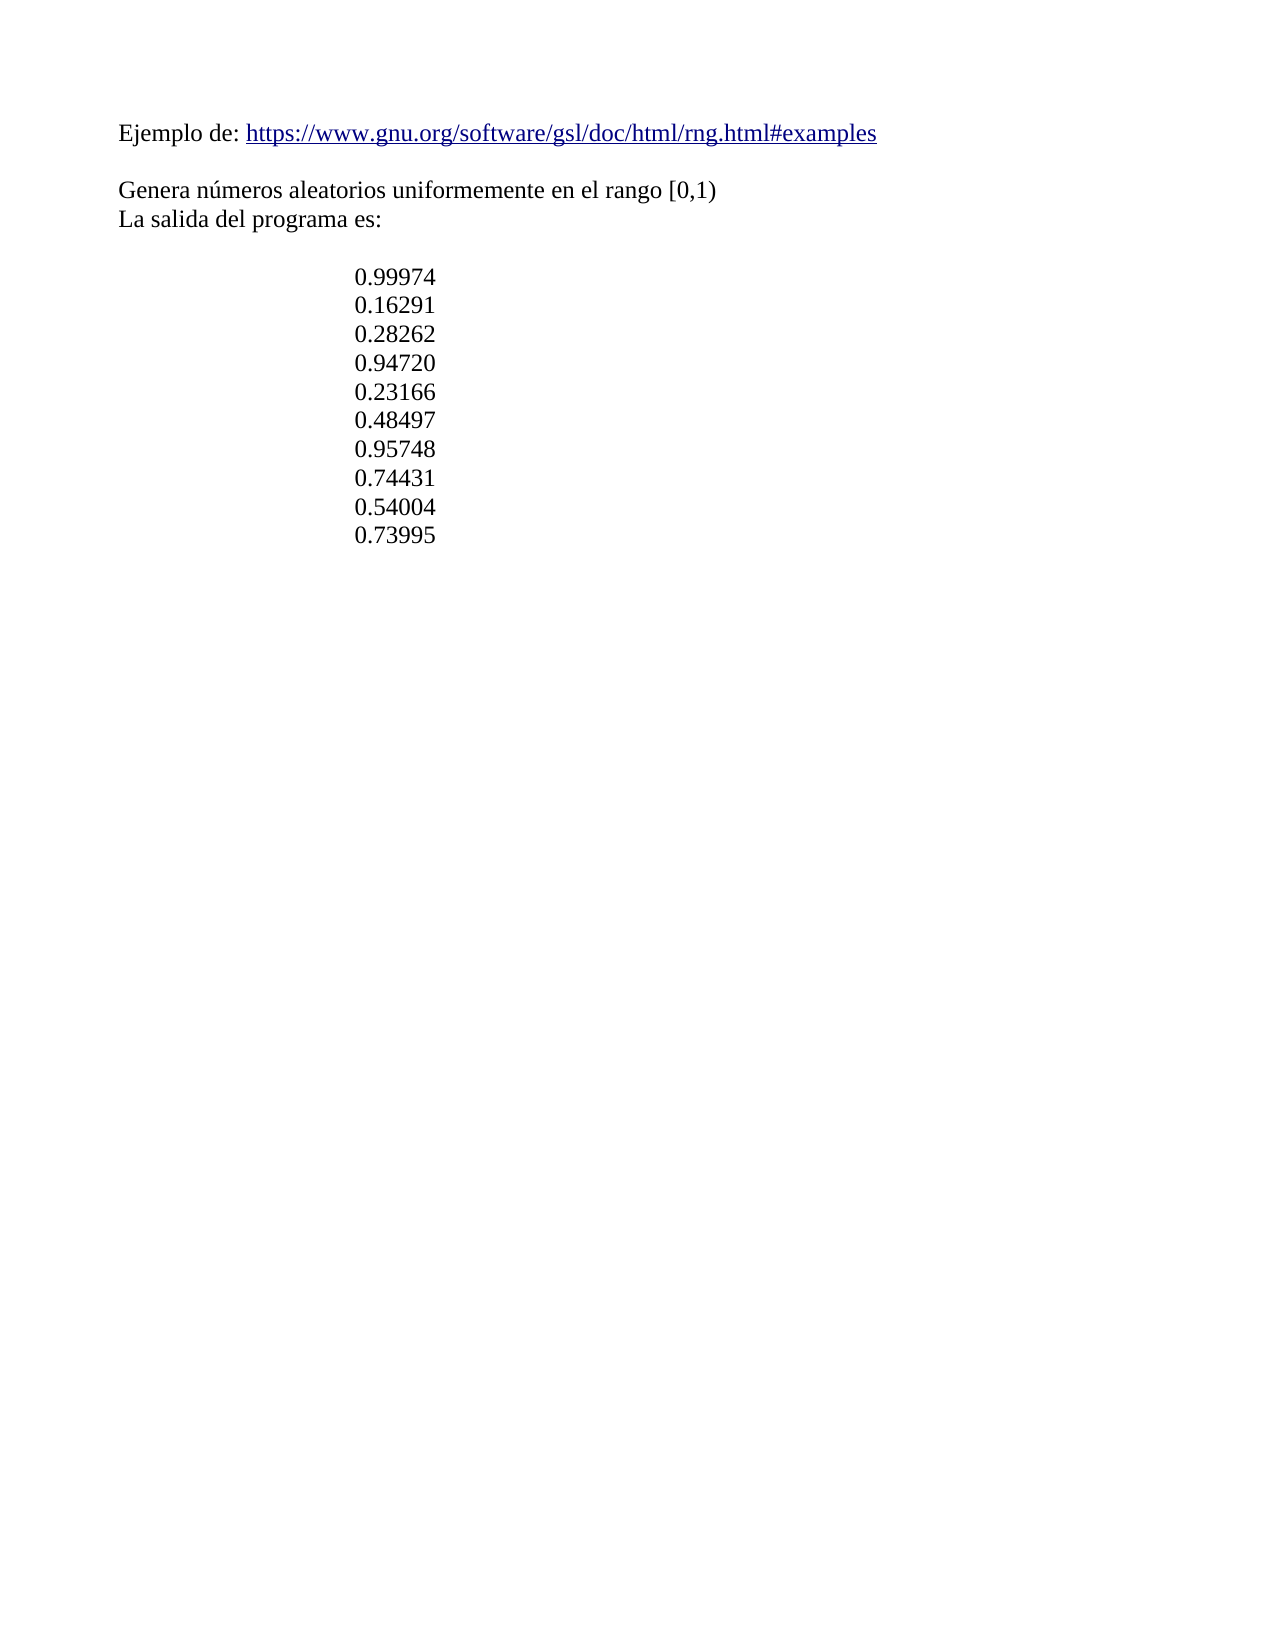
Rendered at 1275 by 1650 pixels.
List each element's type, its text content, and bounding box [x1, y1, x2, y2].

text 0.73995 [118, 521, 1157, 549]
text 0.48497 [118, 406, 1157, 434]
text 0.99974 [118, 262, 1157, 291]
text 0.28262 [118, 319, 1157, 348]
text La salida del programa es: [118, 204, 1157, 233]
text 0.23166 [118, 377, 1157, 406]
text Ejemplo de: https://www.gnu.org/software/gsl/doc/html/rng.html#examples [118, 118, 1157, 147]
text 0.74431 [118, 463, 1157, 492]
text 0.54004 [118, 492, 1157, 521]
text 0.95748 [118, 434, 1157, 463]
text 0.16291 [118, 291, 1157, 319]
text 0.94720 [118, 348, 1157, 377]
text Genera números aleatorios uniformemente en el rango [0,1) [118, 176, 1157, 204]
